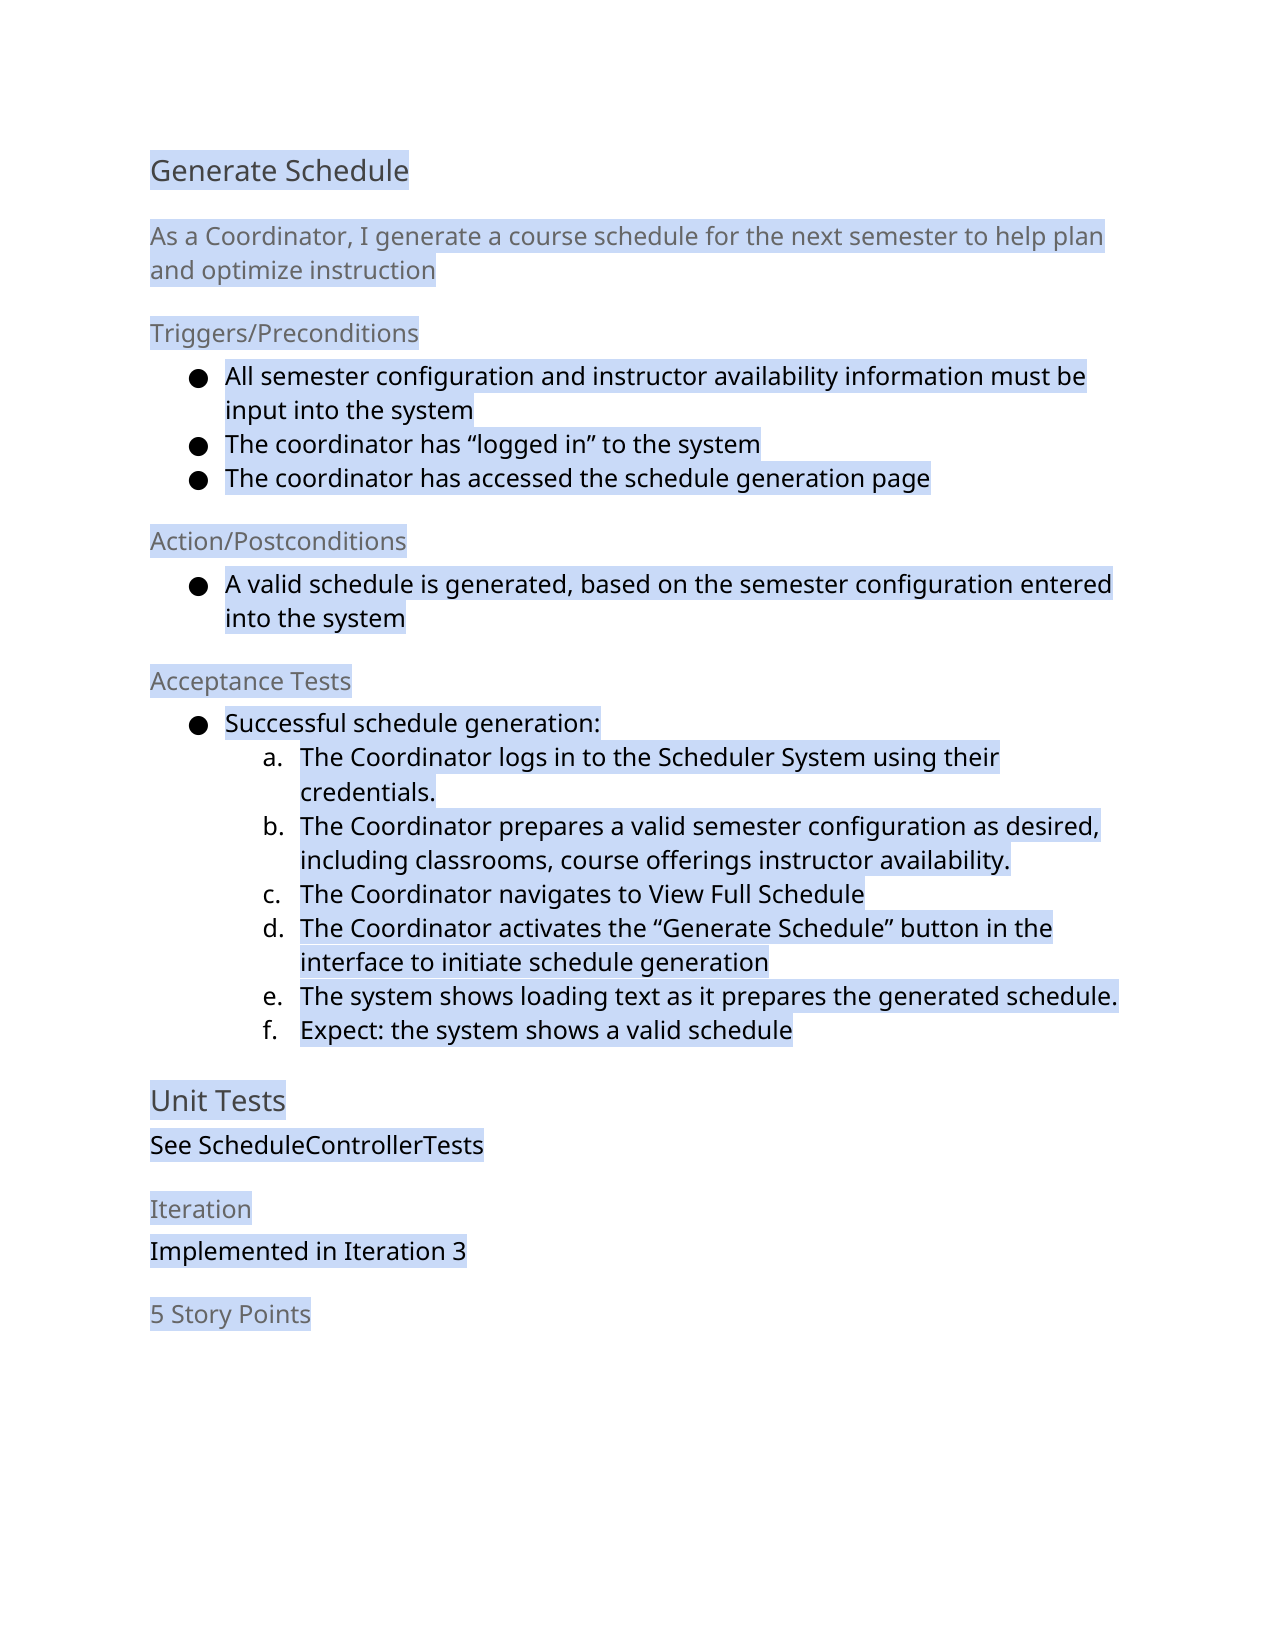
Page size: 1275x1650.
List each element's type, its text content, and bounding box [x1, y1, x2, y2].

list The Coordinator prepares a valid semester configuration as desired, including classrooms, course offerings instructor availability. [262, 808, 1125, 876]
list Expect: the system shows a valid schedule [262, 1013, 1125, 1047]
subtitle Generate Schedule [150, 150, 1125, 190]
subtitle As a Coordinator, I generate a course schedule for the next semester to help plan and optimize instruction [150, 219, 1125, 287]
text Implemented in Iteration 3 [150, 1234, 1125, 1268]
subtitle 5 Story Points [150, 1297, 1125, 1331]
list The coordinator has accessed the schedule generation page [187, 461, 1125, 495]
list The coordinator has “logged in” to the system [187, 427, 1125, 461]
list The system shows loading text as it prepares the generated schedule. [262, 978, 1125, 1013]
list Successful schedule generation: [187, 706, 1125, 740]
subtitle Iteration [150, 1191, 1125, 1225]
subtitle Unit Tests [150, 1080, 1125, 1120]
text See ScheduleControllerTests [150, 1128, 1125, 1162]
list The Coordinator activates the “Generate Schedule” button in the interface to initiate schedule generation [262, 910, 1125, 978]
list The Coordinator navigates to View Full Schedule [262, 876, 1125, 910]
subtitle Triggers/Preconditions [150, 316, 1125, 350]
subtitle Acceptance Tests [150, 664, 1125, 698]
list The Coordinator logs in to the Scheduler System using their credentials. [262, 740, 1125, 808]
list All semester configuration and instructor availability information must be input into the system [187, 358, 1125, 427]
subtitle Action/Postconditions [150, 524, 1125, 558]
list A valid schedule is generated, based on the semester configuration entered into the system [187, 566, 1125, 634]
